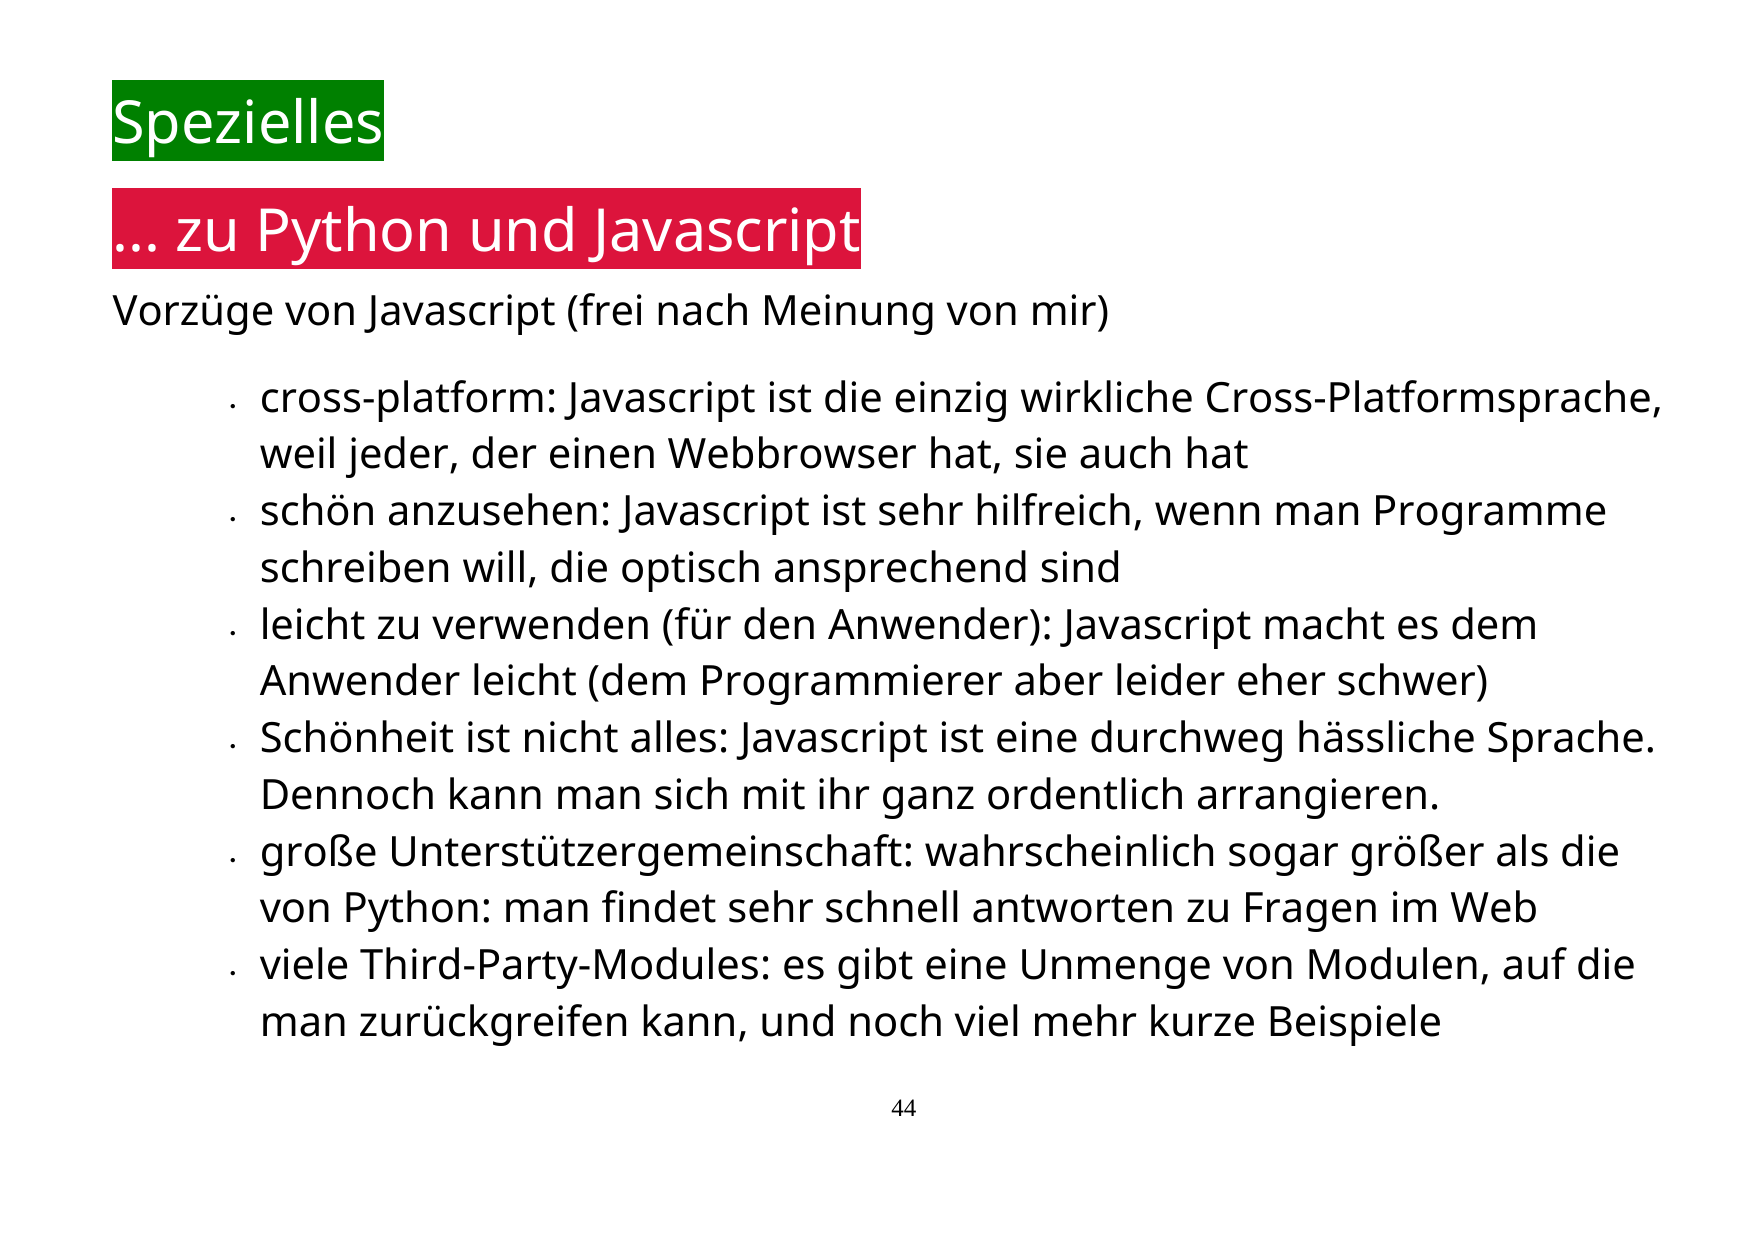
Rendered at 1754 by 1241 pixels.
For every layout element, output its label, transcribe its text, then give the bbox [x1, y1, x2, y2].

text Vorzüge von Javascript (frei nach Meinung von mir) [112, 281, 1695, 338]
list Schönheit ist nicht alles: Javascript ist eine durchweg hässliche Sprache. Dennoch kann man sich mit ihr ganz ordentlich arrangieren. [230, 708, 1695, 822]
subtitle Spezielles [112, 80, 1695, 161]
list große Unterstützergemeinschaft: wahrscheinlich sogar größer als die von Python: man findet sehr schnell antworten zu Fragen im Web [230, 822, 1695, 935]
list viele Third-Party-Modules: es gibt eine Unmenge von Modulen, auf die man zurückgreifen kann, und noch viel mehr kurze Beispiele [230, 935, 1695, 1049]
list cross-platform: Javascript ist die einzig wirkliche Cross-Platformsprache, weil jeder, der einen Webbrowser hat, sie auch hat [230, 367, 1695, 481]
list leicht zu verwenden (für den Anwender): Javascript macht es dem Anwender leicht (dem Programmierer aber leider eher schwer) [230, 594, 1695, 708]
subtitle ... zu Python und Javascript [112, 188, 1695, 269]
list schön anzusehen: Javascript ist sehr hilfreich, wenn man Programme schreiben will, die optisch ansprechend sind [230, 481, 1695, 594]
